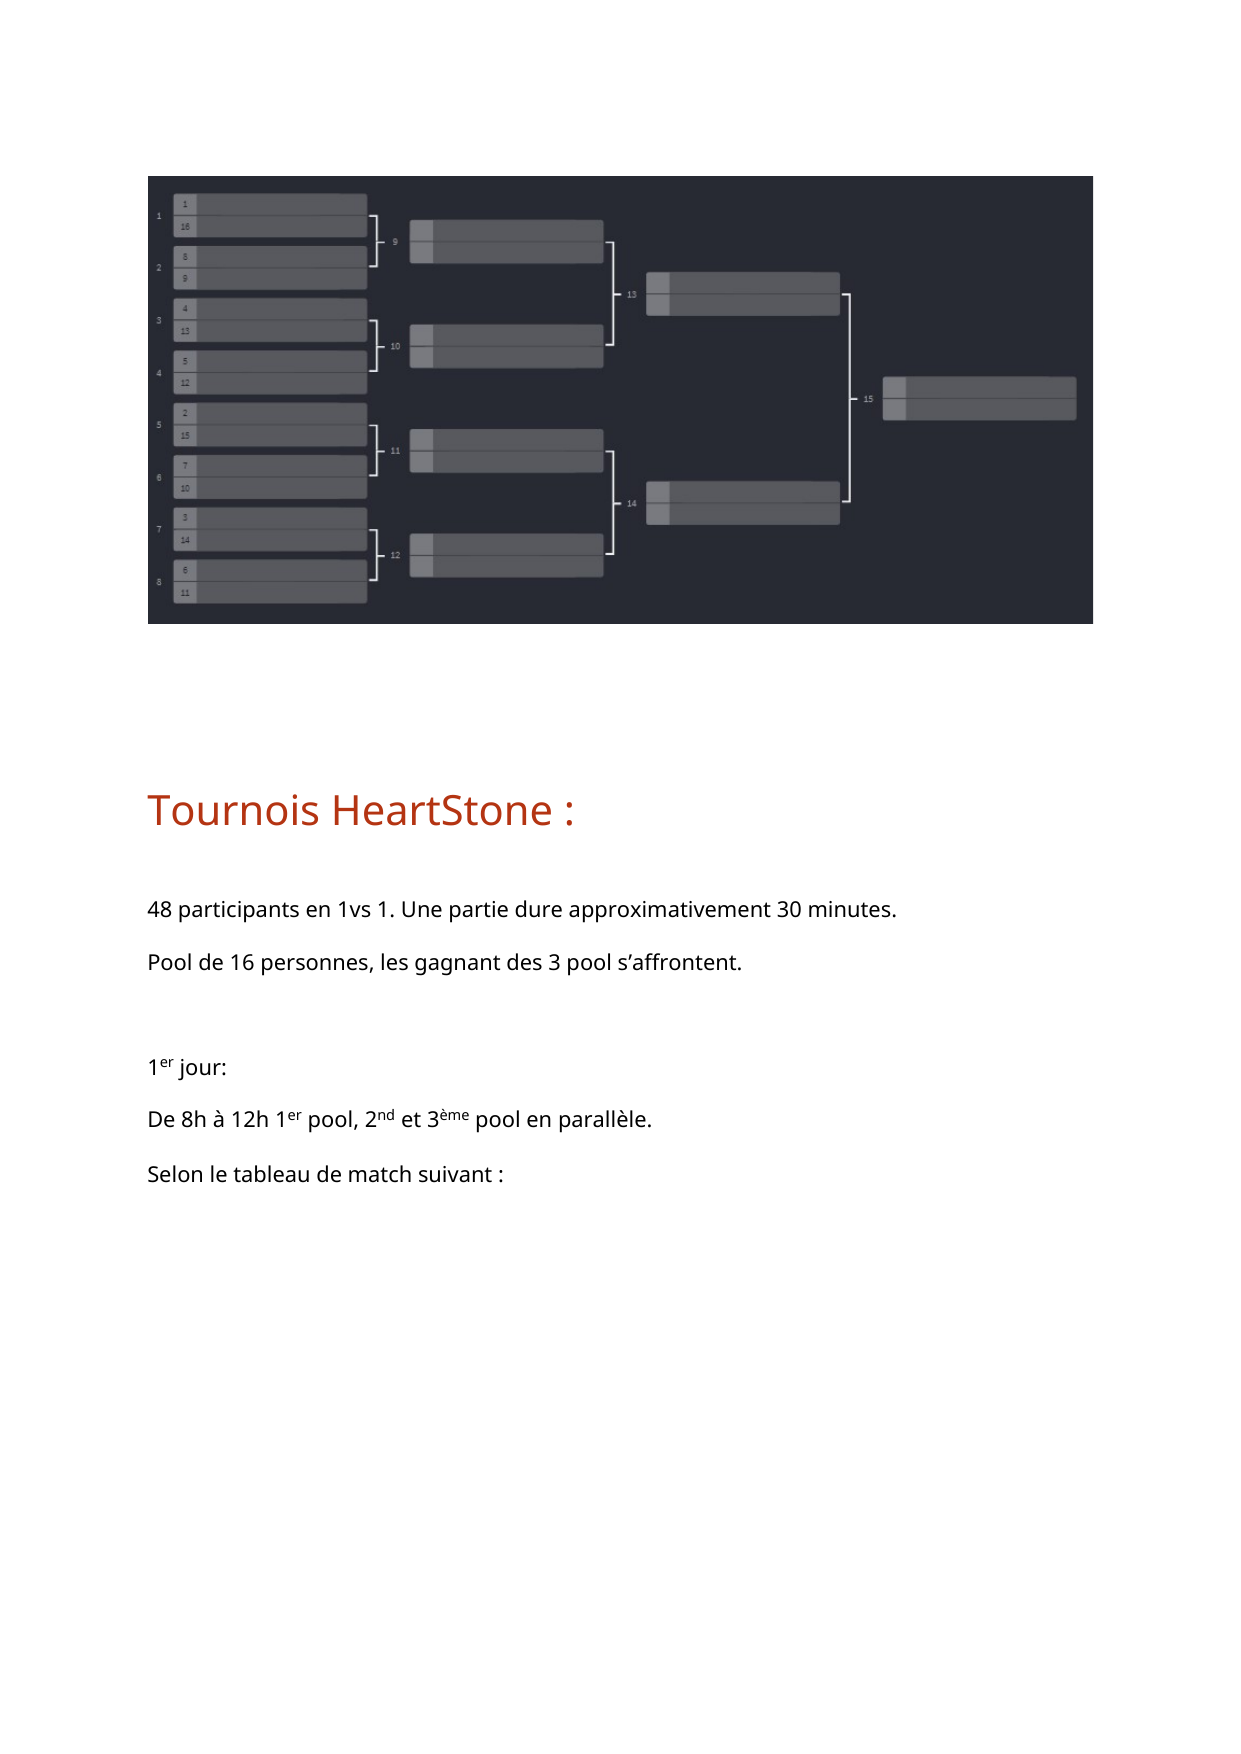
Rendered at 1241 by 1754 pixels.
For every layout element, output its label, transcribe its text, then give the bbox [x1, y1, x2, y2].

text De 8h à 12h 1er pool, 2nd et 3ème pool en parallèle. [147, 1104, 1075, 1134]
text Pool de 16 personnes, les gagnant des 3 pool s’affrontent. [147, 947, 1099, 977]
text Tournois HeartStone : [147, 781, 1099, 838]
text 1er jour: [147, 1052, 1075, 1082]
text Selon le tableau de match suivant : [147, 1159, 1075, 1189]
text 48 participants en 1vs 1. Une partie dure approximativement 30 minutes. [147, 894, 1075, 924]
